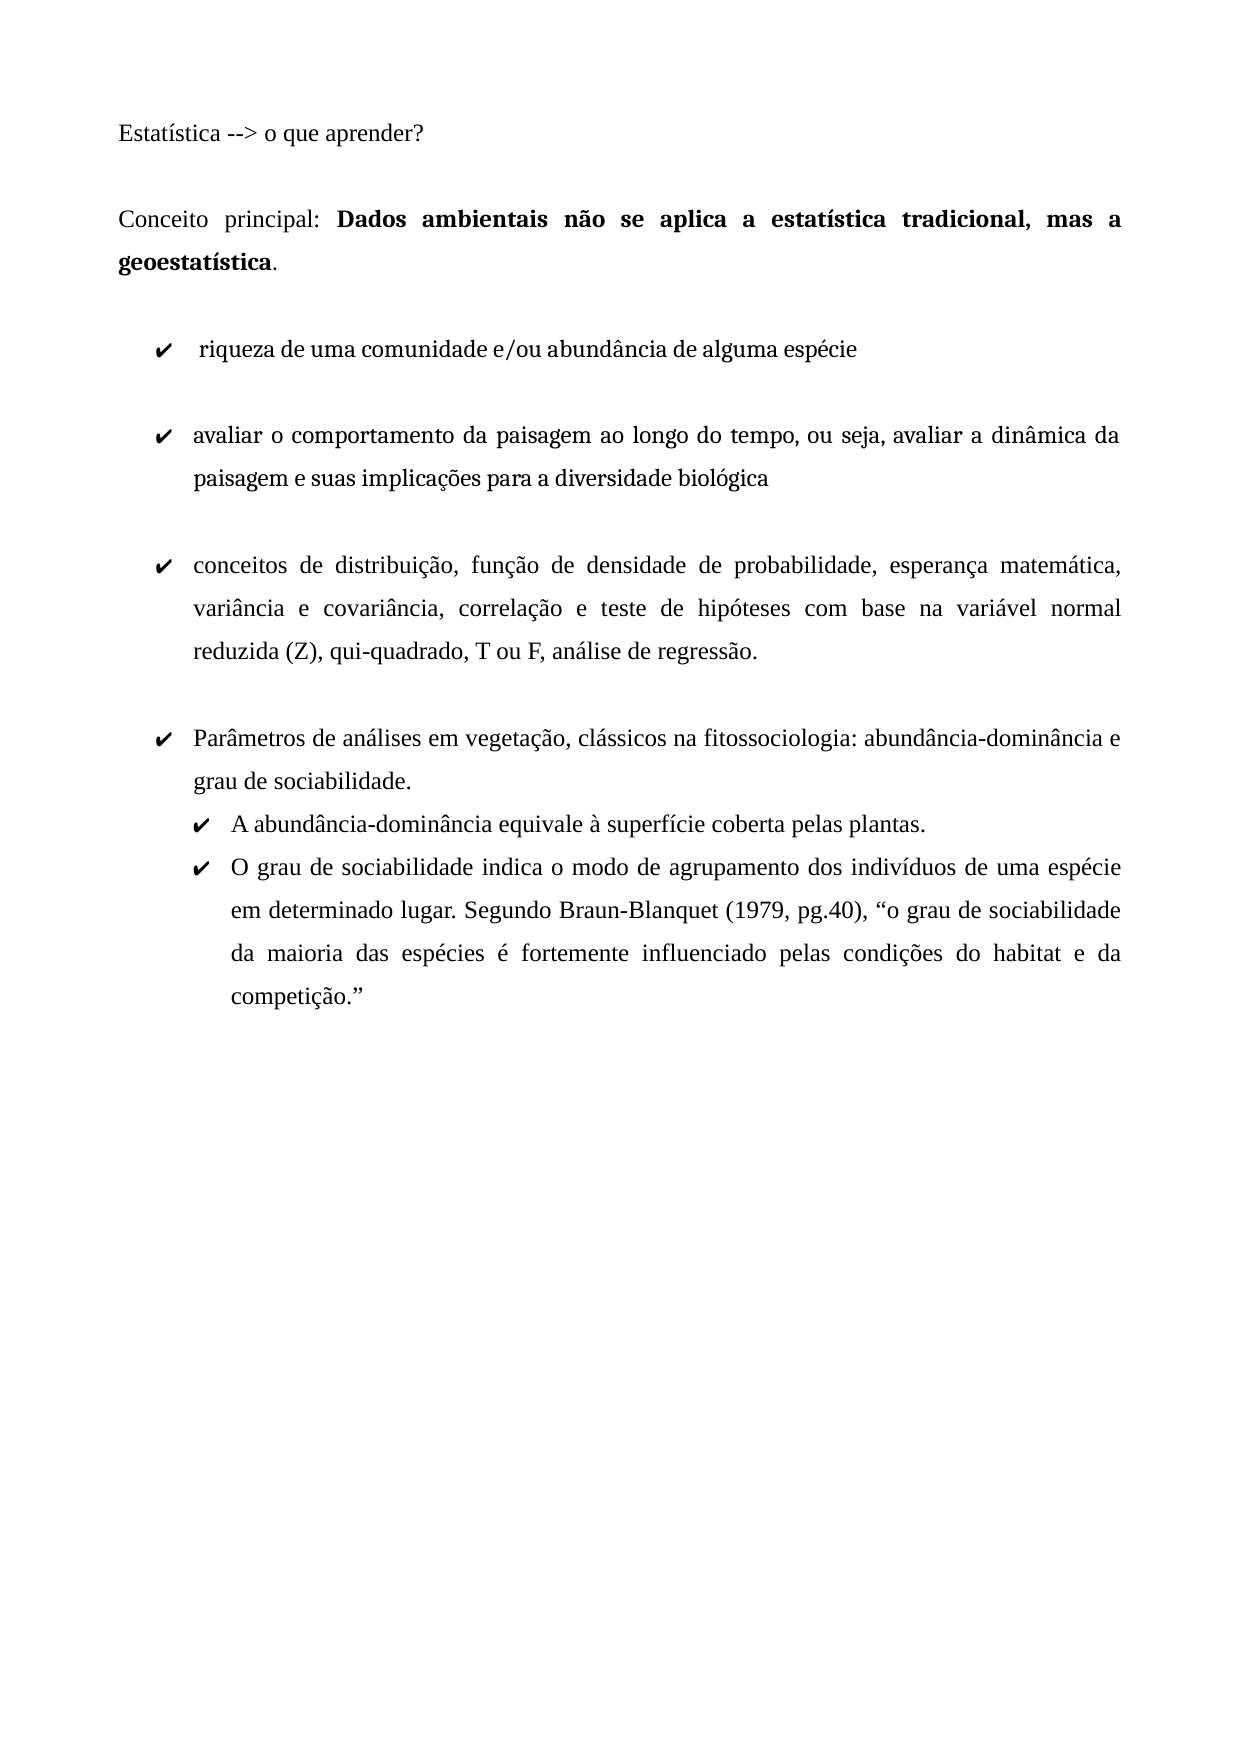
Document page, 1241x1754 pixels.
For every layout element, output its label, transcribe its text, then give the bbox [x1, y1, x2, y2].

list conceitos de distribuição, função de densidade de probabilidade, esperança matemática, variância e covariância, correlação e teste de hipóteses com base na variável normal reduzida (Z), qui-quadrado, T ou F, análise de regressão. [156, 550, 1122, 665]
list A abundância-dominância equivale à superfície coberta pelas plantas. [193, 809, 1122, 838]
list avaliar o comportamento da paisagem ao longo do tempo, ou seja, avaliar a dinâmica da paisagem e suas implicações para a diversidade biológica [156, 421, 1122, 493]
list Parâmetros de análises em vegetação, clássicos na fitossociologia: abundância-dominância e grau de sociabilidade. [156, 723, 1122, 794]
text Estatística --> o que aprender? [118, 118, 1122, 147]
list riqueza de uma comunidade e/ou abundância de alguma espécie [156, 334, 1122, 363]
list O grau de sociabilidade indica o modo de agrupamento dos indivíduos de uma espécie em determinado lugar. Segundo Braun-Blanquet (1979, pg.40), “o grau de sociabilidade da maioria das espécies é fortemente influenciado pelas condições do habitat e da competição.” [193, 852, 1122, 1010]
text Conceito principal: Dados ambientais não se aplica a estatística tradicional, mas a geoestatística. [118, 204, 1122, 277]
